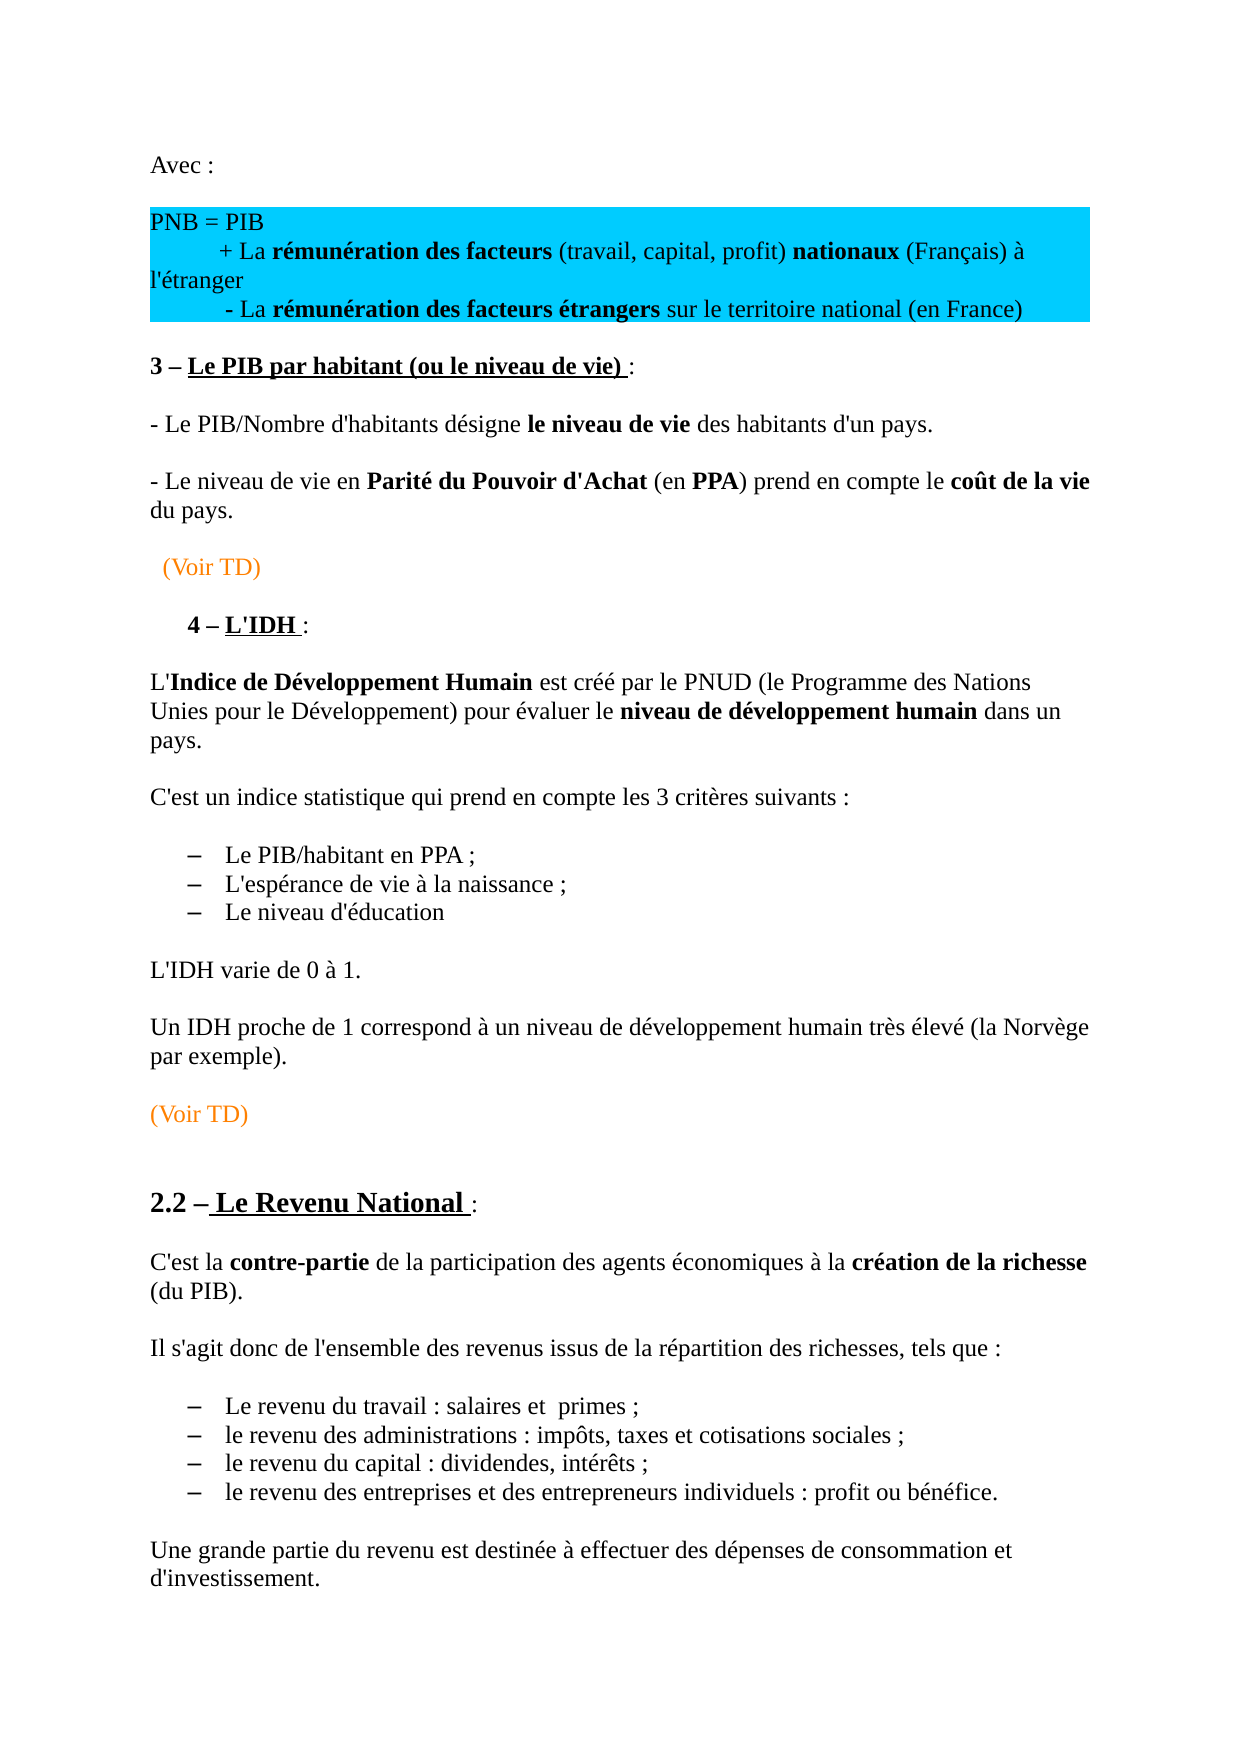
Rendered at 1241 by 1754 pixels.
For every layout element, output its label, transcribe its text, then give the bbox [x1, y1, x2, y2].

text C'est un indice statistique qui prend en compte les 3 critères suivants : [150, 782, 1090, 811]
list le revenu des entreprises et des entrepreneurs individuels : profit ou bénéfice. [187, 1477, 1090, 1506]
text 4 – L'IDH : [150, 610, 1090, 639]
text + La rémunération des facteurs (travail, capital, profit) nationaux (Français) à l'étranger [150, 236, 1090, 294]
text Avec : [150, 150, 1090, 179]
list Le revenu du travail : salaires et primes ; [187, 1391, 1090, 1420]
text d'investissement. [150, 1563, 1090, 1592]
list Le niveau d'éducation [187, 897, 1090, 926]
text PNB = PIB [150, 207, 1090, 236]
list le revenu des administrations : impôts, taxes et cotisations sociales ; [187, 1420, 1090, 1448]
text Un IDH proche de 1 correspond à un niveau de développement humain très élevé (la Norvège par exemple). [150, 1012, 1090, 1070]
text 2.2 – Le Revenu National : [150, 1185, 1090, 1218]
text - Le niveau de vie en Parité du Pouvoir d'Achat (en PPA) prend en compte le coût de la vie du pays. [150, 466, 1090, 524]
text (Voir TD) [150, 1099, 1090, 1127]
list L'espérance de vie à la naissance ; [187, 869, 1090, 897]
text L'IDH varie de 0 à 1. [150, 955, 1090, 984]
text L'Indice de Développement Humain est créé par le PNUD (le Programme des Nations Unies pour le Développement) pour évaluer le niveau de développement humain dans un pays. [150, 667, 1090, 754]
text C'est la contre-partie de la participation des agents économiques à la création de la richesse (du PIB). [150, 1247, 1090, 1305]
text (Voir TD) [150, 552, 1090, 581]
text 3 – Le PIB par habitant (ou le niveau de vie) : [150, 351, 1090, 380]
list le revenu du capital : dividendes, intérêts ; [187, 1448, 1090, 1477]
text Il s'agit donc de l'ensemble des revenus issus de la répartition des richesses, tels que : [150, 1333, 1090, 1362]
text - Le PIB/Nombre d'habitants désigne le niveau de vie des habitants d'un pays. [150, 409, 1090, 437]
text - La rémunération des facteurs étrangers sur le territoire national (en France) [150, 294, 1090, 322]
text Une grande partie du revenu est destinée à effectuer des dépenses de consommation et [150, 1535, 1090, 1563]
list Le PIB/habitant en PPA ; [187, 840, 1090, 869]
